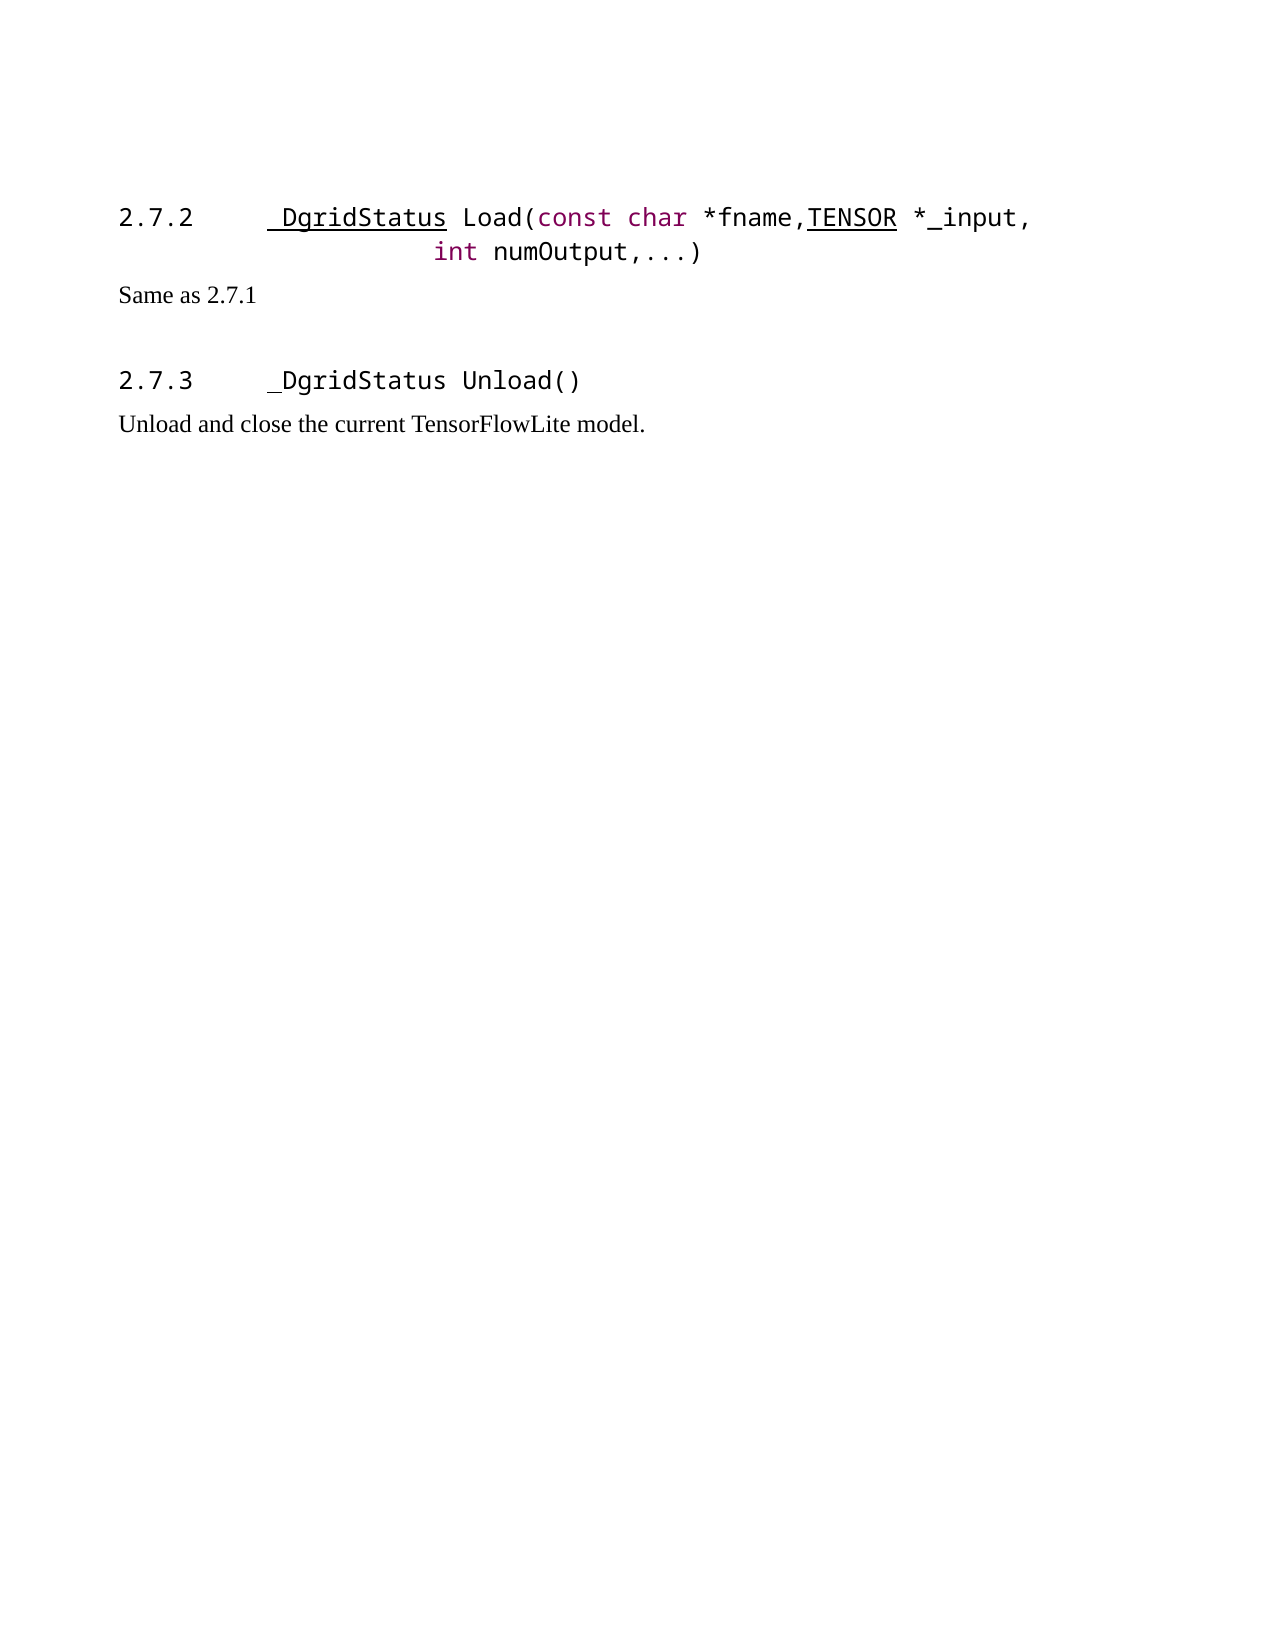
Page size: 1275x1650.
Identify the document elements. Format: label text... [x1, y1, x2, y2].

subtitle DgridStatus Load(const char *fname,TENSOR *_input, int numOutput,...) [118, 200, 1157, 268]
text Same as 2.7.1 [118, 281, 1157, 309]
subtitle DgridStatus Unload() [118, 363, 1157, 397]
text Unload and close the current TensorFlowLite model. [118, 409, 1157, 438]
